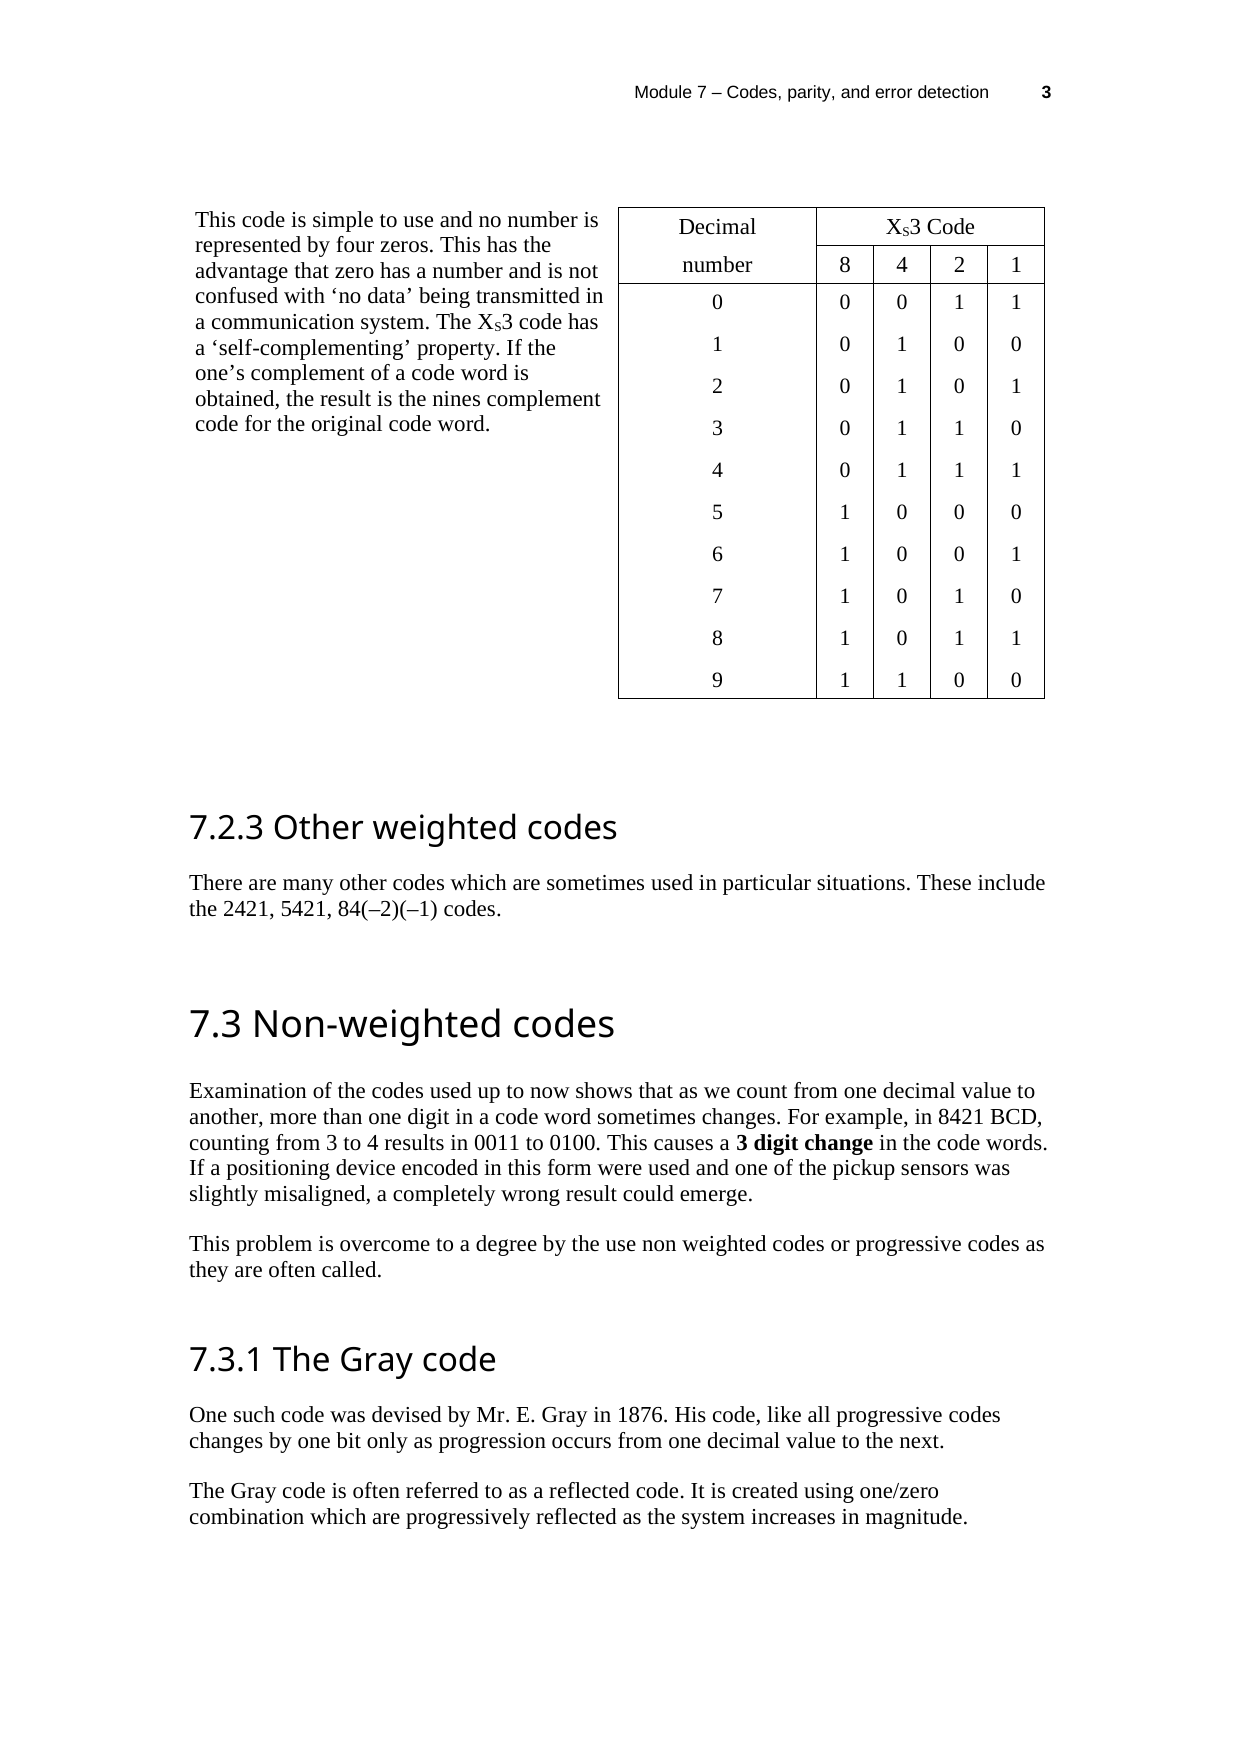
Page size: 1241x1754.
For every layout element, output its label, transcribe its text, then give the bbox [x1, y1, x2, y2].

table_cell 2 [931, 246, 987, 283]
table_cell 0 0 0 0 0 1 1 1 1 1 [817, 284, 873, 698]
table_cell 8 [817, 246, 873, 283]
text There are many other codes which are sometimes used in particular situations. These include the 2421, 5421, 84(–2)(–1) codes. [189, 870, 1051, 921]
table_cell 0 1 2 3 4 5 6 7 8 9 [619, 284, 816, 698]
table_header [612, 207, 1051, 724]
table_cell 0 1 1 1 1 0 0 0 0 1 [874, 284, 930, 698]
text Examination of the codes used up to now shows that as we count from one decimal value to another, more than one digit in a code word sometimes changes. For example, in 8421 BCD, counting from 3 to 4 results in 0011 to 0100. This causes a 3 digit change in the code words. If a positioning device encoded in this form were used and one of the pickup sensors was slightly misaligned, a completely wrong result could emerge. [189, 1078, 1051, 1206]
table_header This code is simple to use and no number is represented by four zeros. This has the advantage that zero has a number and is not confused with ‘no data’ being transmitted in a communication system. The XS3 code has a ‘self-complementing’ property. If the one’s complement of a code word is obtained, the result is the nines complement code for the original code word. [189, 207, 612, 724]
table_cell 1 0 0 1 1 0 0 1 1 0 [931, 284, 987, 698]
subtitle The Gray code [189, 1336, 1051, 1381]
table_header XS3 Code [817, 208, 1044, 245]
table_cell number [619, 246, 816, 283]
text This problem is overcome to a degree by the use non weighted codes or progressive codes as they are often called. [189, 1231, 1051, 1282]
text The Gray code is often referred to as a reflected code. It is created using one/zero combination which are progressively reflected as the system increases in magnitude. [189, 1478, 1051, 1529]
table_header Decimal [619, 208, 816, 246]
table_cell 1 [988, 246, 1044, 283]
subtitle Non-weighted codes [189, 998, 1051, 1049]
table_cell 1 0 1 0 1 0 1 0 1 0 [988, 284, 1044, 698]
text One such code was devised by Mr. E. Gray in 1876. His code, like all progressive codes changes by one bit only as progression occurs from one decimal value to the next. [189, 1402, 1051, 1453]
table_cell 4 [874, 246, 930, 283]
subtitle Other weighted codes [189, 804, 1051, 849]
